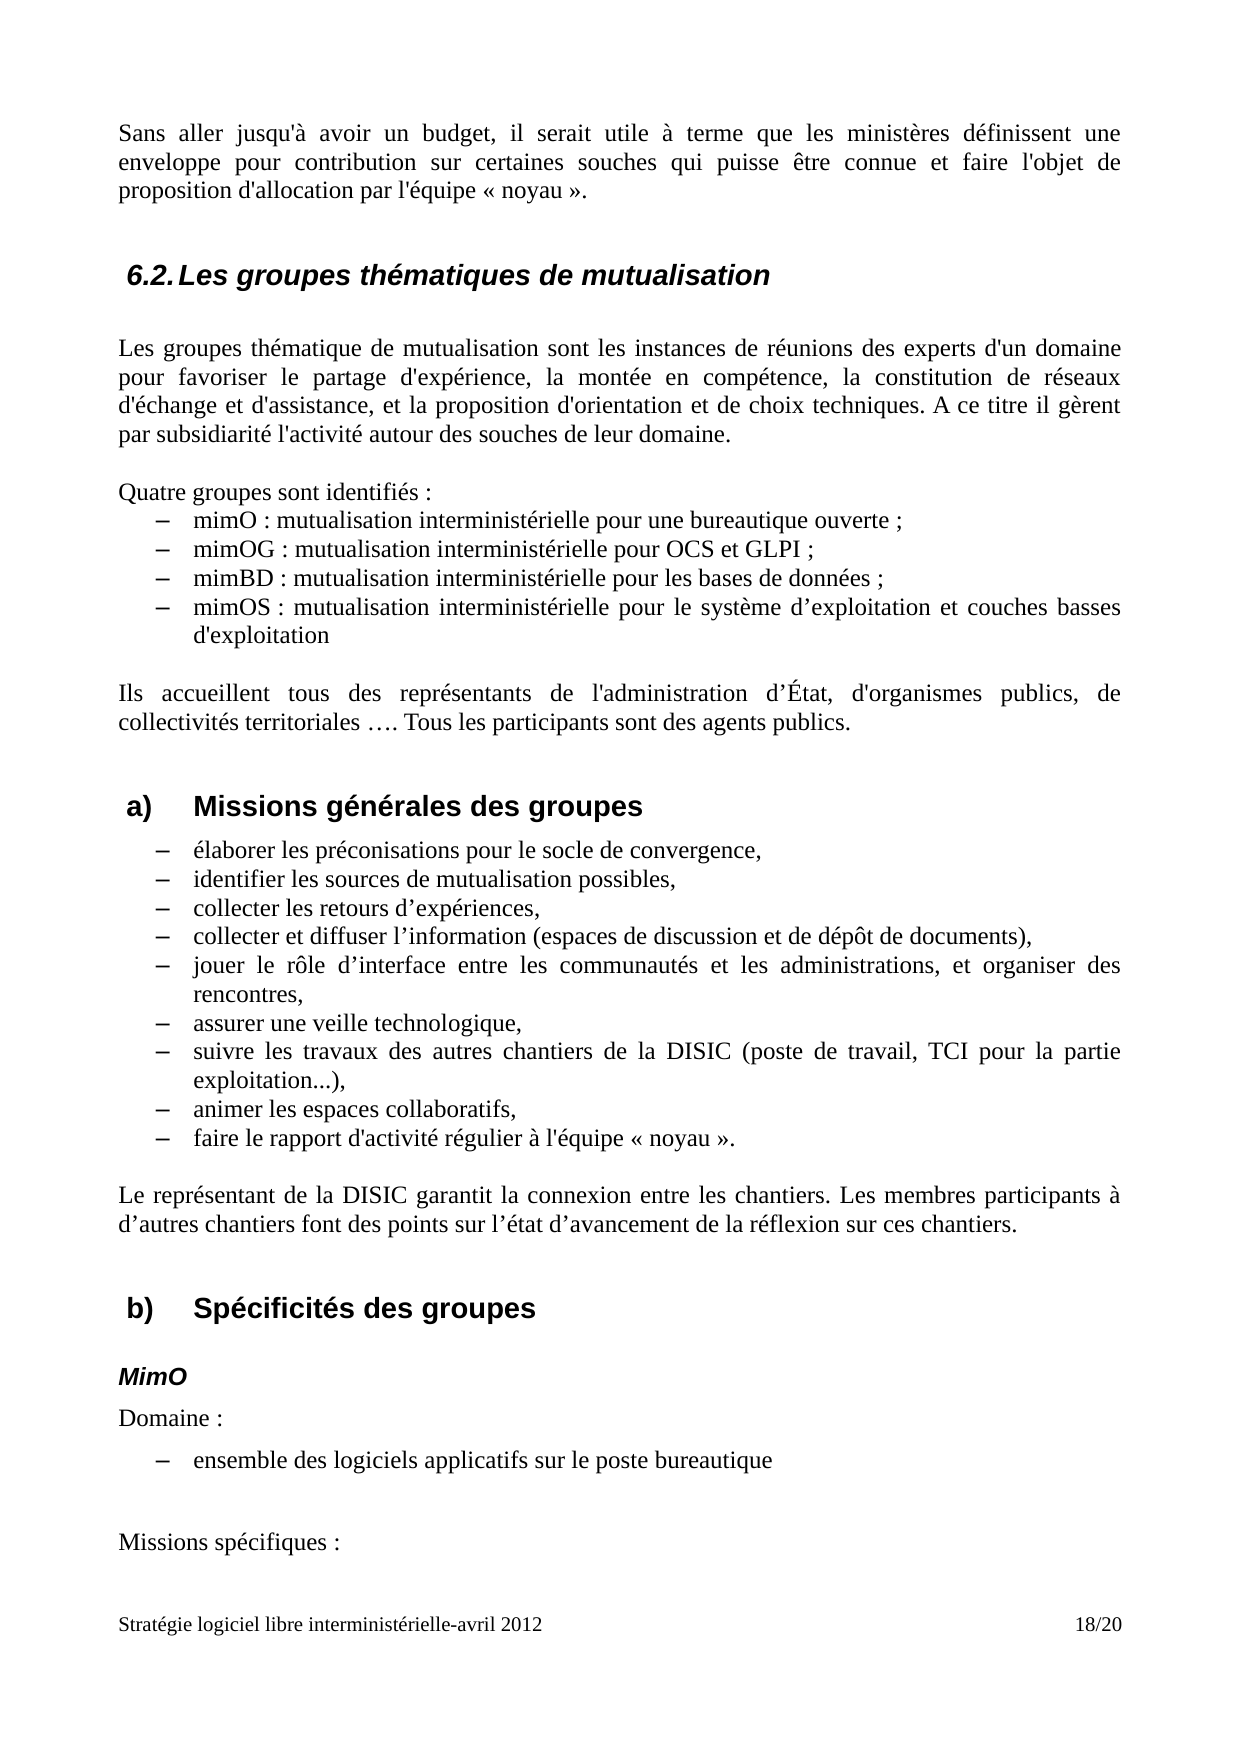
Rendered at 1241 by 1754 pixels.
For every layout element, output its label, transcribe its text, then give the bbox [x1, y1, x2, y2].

list collecter les retours d’expériences, [156, 893, 1122, 921]
list animer les espaces collaboratifs, [156, 1094, 1122, 1123]
list suivre les travaux des autres chantiers de la DISIC (poste de travail, TCI pour la partie exploitation...), [156, 1036, 1122, 1094]
list mimOG : mutualisation interministérielle pour OCS et GLPI ; [156, 534, 1122, 563]
list mimO : mutualisation interministérielle pour une bureautique ouverte ; [156, 505, 1122, 534]
list collecter et diffuser l’information (espaces de discussion et de dépôt de documents), [156, 921, 1122, 950]
list jouer le rôle d’interface entre les communautés et les administrations, et organiser des rencontres, [156, 950, 1122, 1008]
list identifier les sources de mutualisation possibles, [156, 864, 1122, 893]
subtitle Spécificités des groupes [118, 1291, 1122, 1325]
list assurer une veille technologique, [156, 1008, 1122, 1036]
text Le représentant de la DISIC garantit la connexion entre les chantiers. Les membres participants à d’autres chantiers font des points sur l’état d’avancement de la réflexion sur ces chantiers. [118, 1180, 1122, 1238]
list mimOS : mutualisation interministérielle pour le système d’exploitation et couches basses d'exploitation [156, 592, 1122, 649]
list faire le rapport d'activité régulier à l'équipe « noyau ». [156, 1123, 1122, 1151]
text Les groupes thématique de mutualisation sont les instances de réunions des experts d'un domaine pour favoriser le partage d'expérience, la montée en compétence, la constitution de réseaux d'échange et d'assistance, et la proposition d'orientation et de choix techniques. A ce titre il gèrent par subsidiarité l'activité autour des souches de leur domaine. [118, 333, 1122, 448]
subtitle Les groupes thématiques de mutualisation [118, 258, 1122, 292]
text Quatre groupes sont identifiés : [118, 477, 1122, 505]
text Domaine : [118, 1403, 1122, 1432]
list élaborer les préconisations pour le socle de convergence, [156, 835, 1122, 864]
text Ils accueillent tous des représentants de l'administration d’État, d'organismes publics, de collectivités territoriales …. Tous les participants sont des agents publics. [118, 678, 1122, 735]
subtitle MimO [118, 1362, 1122, 1391]
subtitle Missions générales des groupes [118, 789, 1122, 823]
text Missions spécifiques : [118, 1527, 1122, 1556]
list mimBD : mutualisation interministérielle pour les bases de données ; [156, 563, 1122, 592]
list ensemble des logiciels applicatifs sur le poste bureautique [156, 1445, 1122, 1473]
text Sans aller jusqu'à avoir un budget, il serait utile à terme que les ministères définissent une enveloppe pour contribution sur certaines souches qui puisse être connue et faire l'objet de proposition d'allocation par l'équipe « noyau ». [118, 118, 1122, 204]
